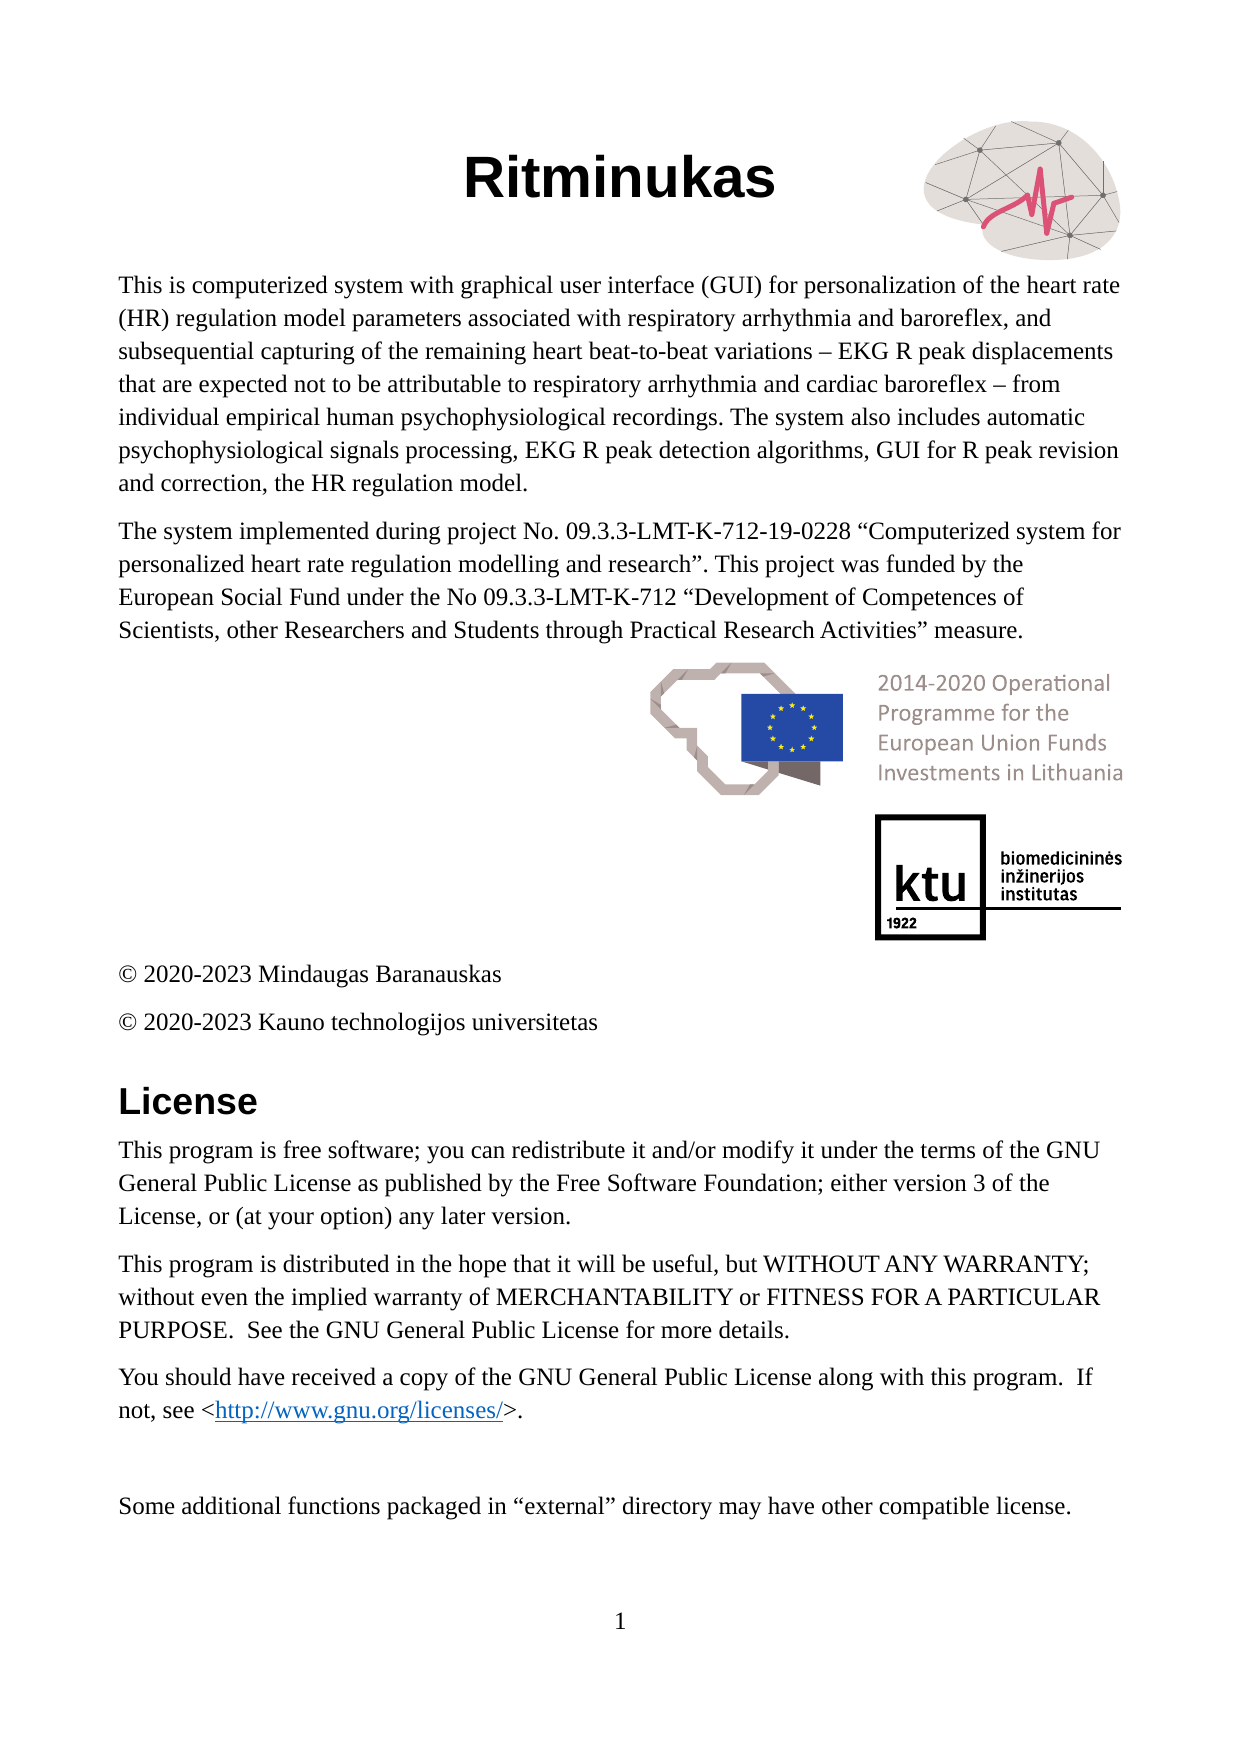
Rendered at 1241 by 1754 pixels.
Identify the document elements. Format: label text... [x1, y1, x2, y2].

text This program is distributed in the hope that it will be useful, but WITHOUT ANY WARRANTY; without even the implied warranty of MERCHANTABILITY or FITNESS FOR A PARTICULAR PURPOSE. See the GNU General Public License for more details. [118, 1249, 1122, 1344]
text You should have received a copy of the GNU General Public License along with this program. If not, see <http://www.gnu.org/licenses/>. [118, 1362, 1122, 1424]
text © 2020-2023 Mindaugas Baranauskas [118, 959, 1122, 988]
text This program is free software; you can redistribute it and/or modify it under the terms of the GNU General Public License as published by the Free Software Foundation; either version 3 of the License, or (at your option) any later version. [118, 1135, 1122, 1230]
text Some additional functions packaged in “external” directory may have other compatible license. [118, 1491, 1122, 1519]
text The system implemented during project No. 09.3.3-LMT-K-712-19-0228 “Computerized system for personalized heart rate regulation modelling and research”. This project was funded by the European Social Fund under the No 09.3.3-LMT-K-712 “Development of Competences of Scientists, other Researchers and Students through Practical Research Activities” measure. [118, 516, 1122, 644]
title Ritminukas [118, 143, 921, 210]
text © 2020-2023 Kauno technologijos universitetas [118, 1007, 1122, 1036]
subtitle License [118, 1079, 1122, 1123]
text This is computerized system with graphical user interface (GUI) for personalization of the heart rate (HR) regulation model parameters associated with respiratory arrhythmia and baroreflex, and subsequential capturing of the remaining heart beat-to-beat variations – EKG R peak displacements that are expected not to be attributable to respiratory arrhythmia and cardiac baroreflex – from individual empirical human psychophysiological recordings. The system also includes automatic psychophysiological signals processing, EKG R peak detection algorithms, GUI for R peak revision and correction, the HR regulation model. [118, 270, 1122, 497]
